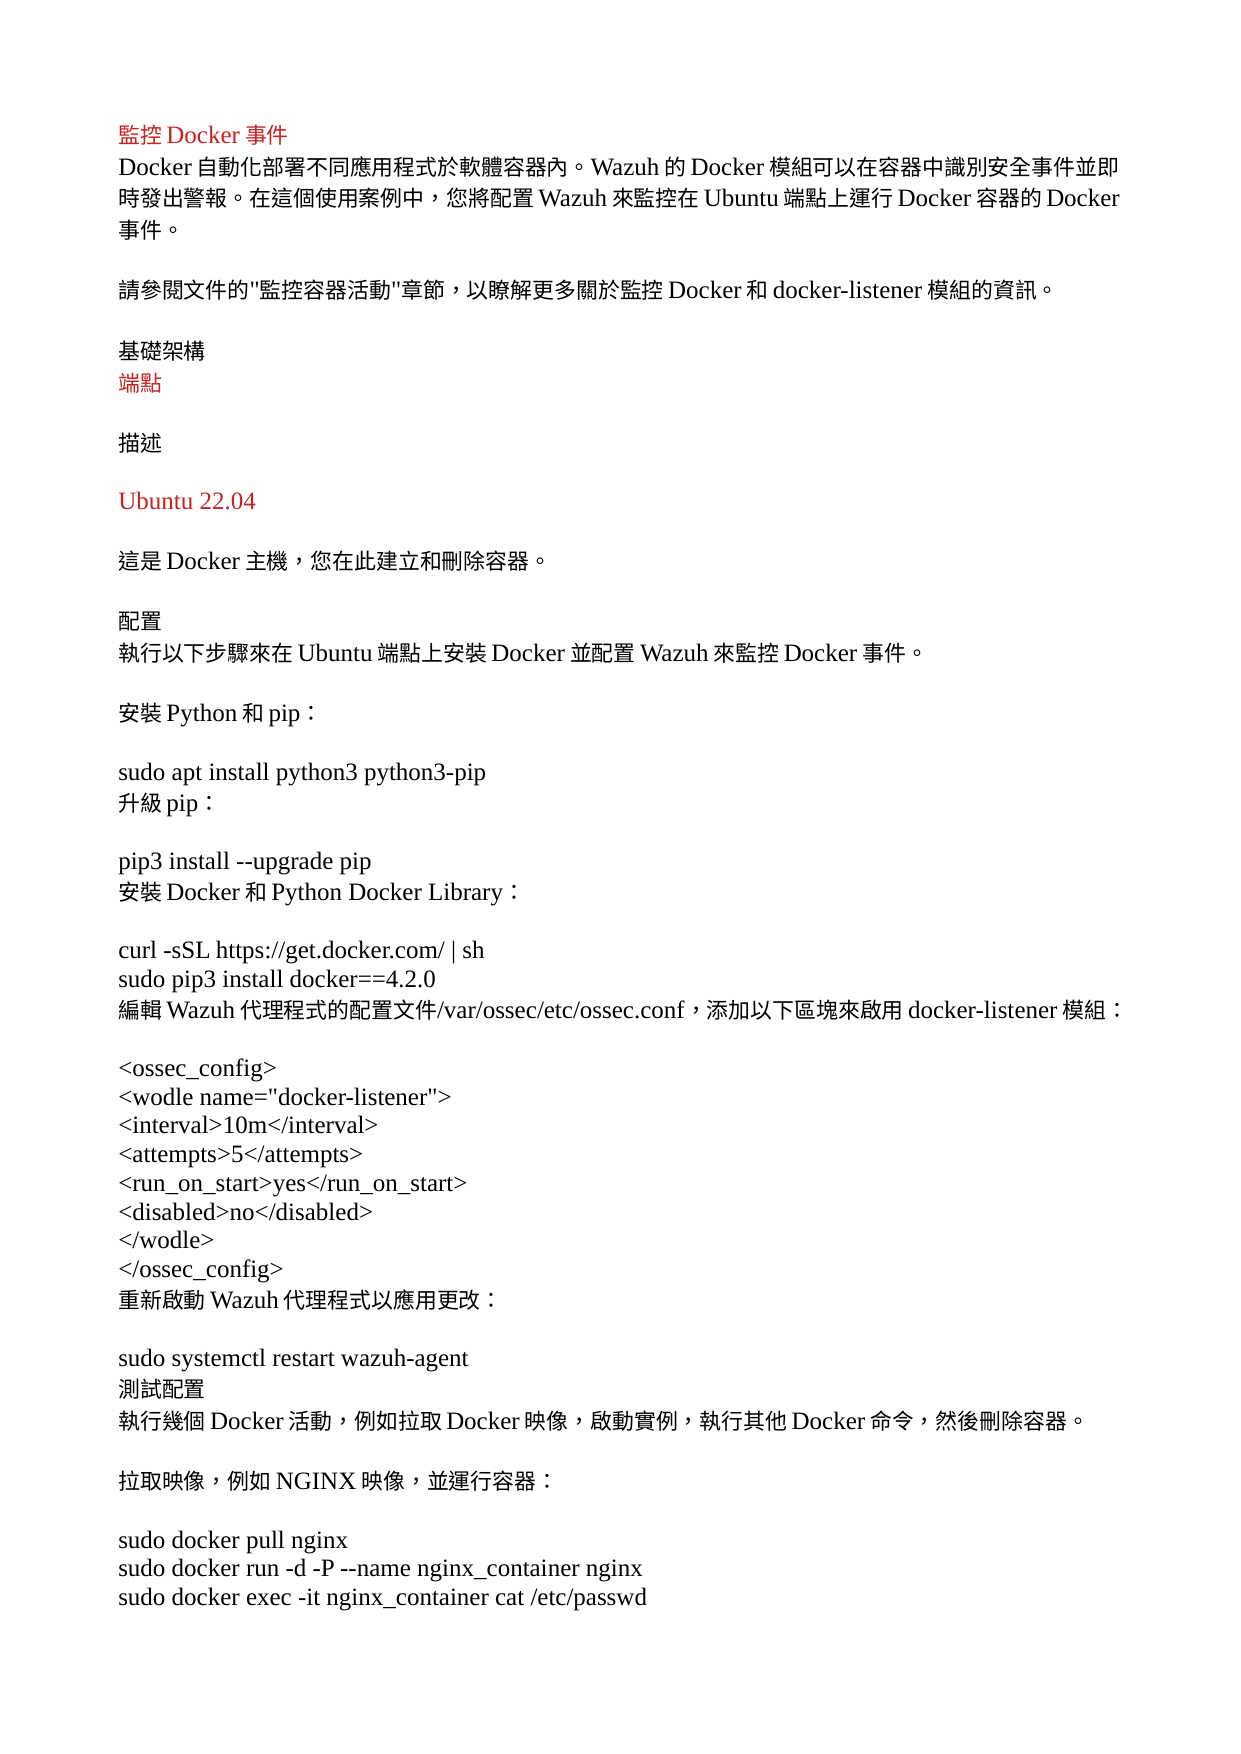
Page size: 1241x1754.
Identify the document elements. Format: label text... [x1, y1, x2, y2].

text 請參閱文件的"監控容器活動"章節，以瞭解更多關於監控Docker和docker-listener模組的資訊。 [118, 273, 1122, 305]
text 執行幾個Docker活動，例如拉取Docker映像，啟動實例，執行其他Docker命令，然後刪除容器。 [118, 1404, 1122, 1436]
text 執行以下步驟來在Ubuntu端點上安裝Docker並配置Wazuh來監控Docker事件。 [118, 636, 1122, 668]
text <ossec_config> [118, 1053, 1122, 1082]
text 安裝Docker和Python Docker Library： [118, 875, 1122, 906]
text sudo docker run -d -P --name nginx_container nginx [118, 1553, 1122, 1582]
text 升級pip： [118, 786, 1122, 817]
text 編輯Wazuh代理程式的配置文件/var/ossec/etc/ossec.conf，添加以下區塊來啟用docker-listener模組： [118, 993, 1122, 1024]
text pip3 install --upgrade pip [118, 846, 1122, 875]
text 端點 [118, 366, 1122, 397]
text 這是Docker主機，您在此建立和刪除容器。 [118, 544, 1122, 576]
text 描述 [118, 426, 1122, 458]
text 重新啟動Wazuh代理程式以應用更改： [118, 1283, 1122, 1315]
text 配置 [118, 604, 1122, 636]
text Docker自動化部署不同應用程式於軟體容器內。Wazuh的Docker模組可以在容器中識別安全事件並即時發出警報。在這個使用案例中，您將配置Wazuh來監控在Ubuntu端點上運行Docker容器的Docker事件。 [118, 150, 1122, 245]
text <disabled>no</disabled> [118, 1197, 1122, 1226]
text 拉取映像，例如NGINX映像，並運行容器： [118, 1464, 1122, 1496]
text sudo apt install python3 python3-pip [118, 757, 1122, 786]
text 監控Docker事件 [118, 118, 1122, 150]
text <wodle name="docker-listener"> [118, 1082, 1122, 1111]
text <run_on_start>yes</run_on_start> [118, 1168, 1122, 1197]
text sudo docker exec -it nginx_container cat /etc/passwd [118, 1582, 1122, 1611]
text sudo systemctl restart wazuh-agent [118, 1343, 1122, 1372]
text </ossec_config> [118, 1254, 1122, 1283]
text sudo pip3 install docker==4.2.0 [118, 964, 1122, 993]
text <interval>10m</interval> [118, 1111, 1122, 1139]
text curl -sSL https://get.docker.com/ | sh [118, 935, 1122, 964]
text 基礎架構 [118, 334, 1122, 366]
text sudo docker pull nginx [118, 1525, 1122, 1553]
text 測試配置 [118, 1372, 1122, 1404]
text 安裝Python和pip： [118, 696, 1122, 728]
text </wodle> [118, 1226, 1122, 1254]
text <attempts>5</attempts> [118, 1139, 1122, 1168]
text Ubuntu 22.04 [118, 486, 1122, 515]
